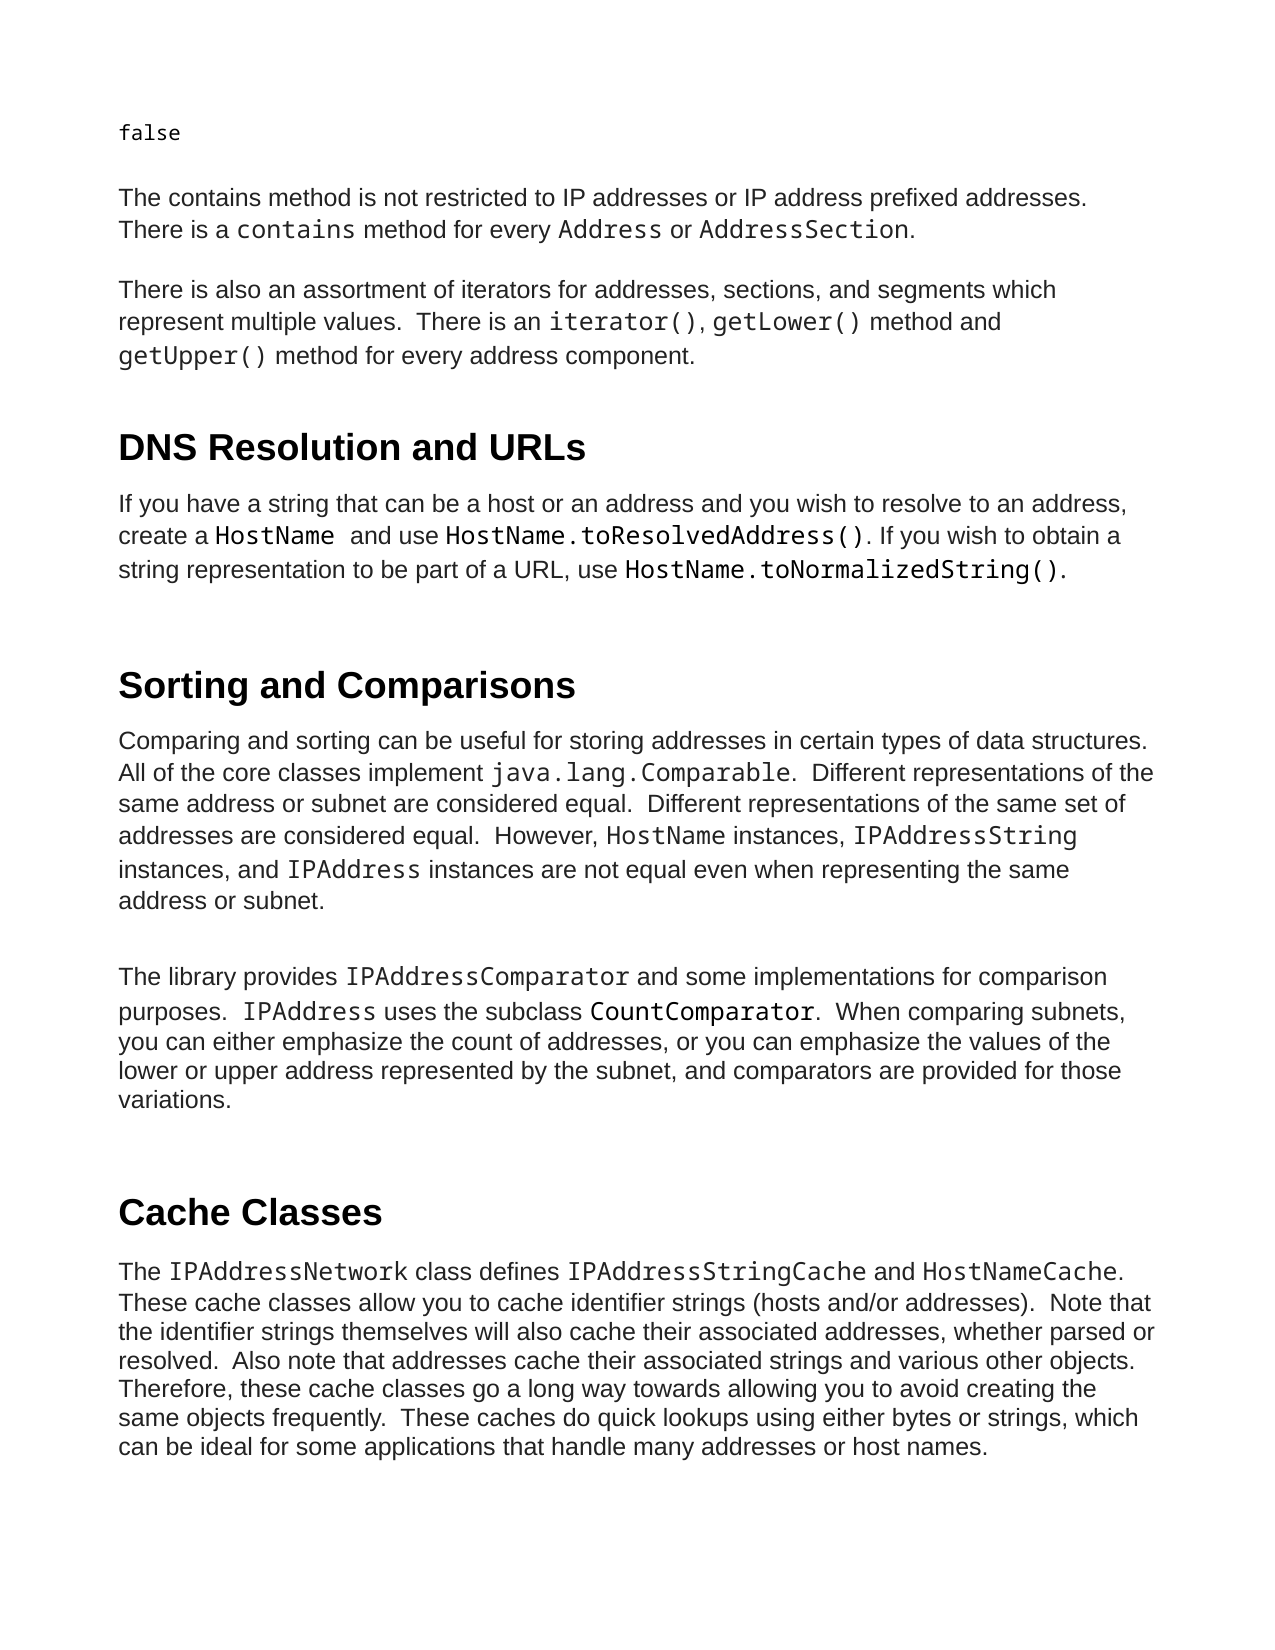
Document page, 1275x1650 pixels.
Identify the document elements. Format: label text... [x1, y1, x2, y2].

subtitle DNS Resolution and URLs [118, 425, 1157, 468]
subtitle Sorting and Comparisons [118, 663, 1157, 706]
text There is also an assortment of iterators for addresses, sections, and segments which represent multiple values. There is an iterator(), getLower() method and getUpper() method for every address component. [118, 275, 1157, 372]
text The library provides IPAddressComparator and some implementations for comparison purposes. IPAddress uses the subclass CountComparator. When comparing subnets, you can either emphasize the count of addresses, or you can emphasize the values of the lower or upper address represented by the subnet, and comparators are provided for those variations. [118, 930, 1157, 1113]
text If you have a string that can be a host or an address and you wish to resolve to an address, create a HostName and use HostName.toResolvedAddress(). If you wish to obtain a string representation to be part of a URL, use HostName.toNormalizedString(). [118, 489, 1157, 586]
text Comparing and sorting can be useful for storing addresses in certain types of data structures. All of the core classes implement java.lang.Comparable. Different representations of the same address or subnet are considered equal. Different representations of the same set of addresses are considered equal. However, HostName instances, IPAddressString instances, and IPAddress instances are not equal even when representing the same address or subnet. [118, 726, 1157, 915]
text The IPAddressNetwork class defines IPAddressStringCache and HostNameCache. These cache classes allow you to cache identifier strings (hosts and/or addresses). Note that the identifier strings themselves will also cache their associated addresses, whether parsed or resolved. Also note that addresses cache their associated strings and various other objects. Therefore, these cache classes go a long way towards allowing you to avoid creating the same objects frequently. These caches do quick lookups using either bytes or strings, which can be ideal for some applications that handle many addresses or host names. [118, 1254, 1157, 1461]
text The contains method is not restricted to IP addresses or IP address prefixed addresses. There is a contains method for every Address or AddressSection. [118, 183, 1157, 246]
subtitle Cache Classes [118, 1191, 1157, 1234]
text false [118, 118, 1157, 147]
